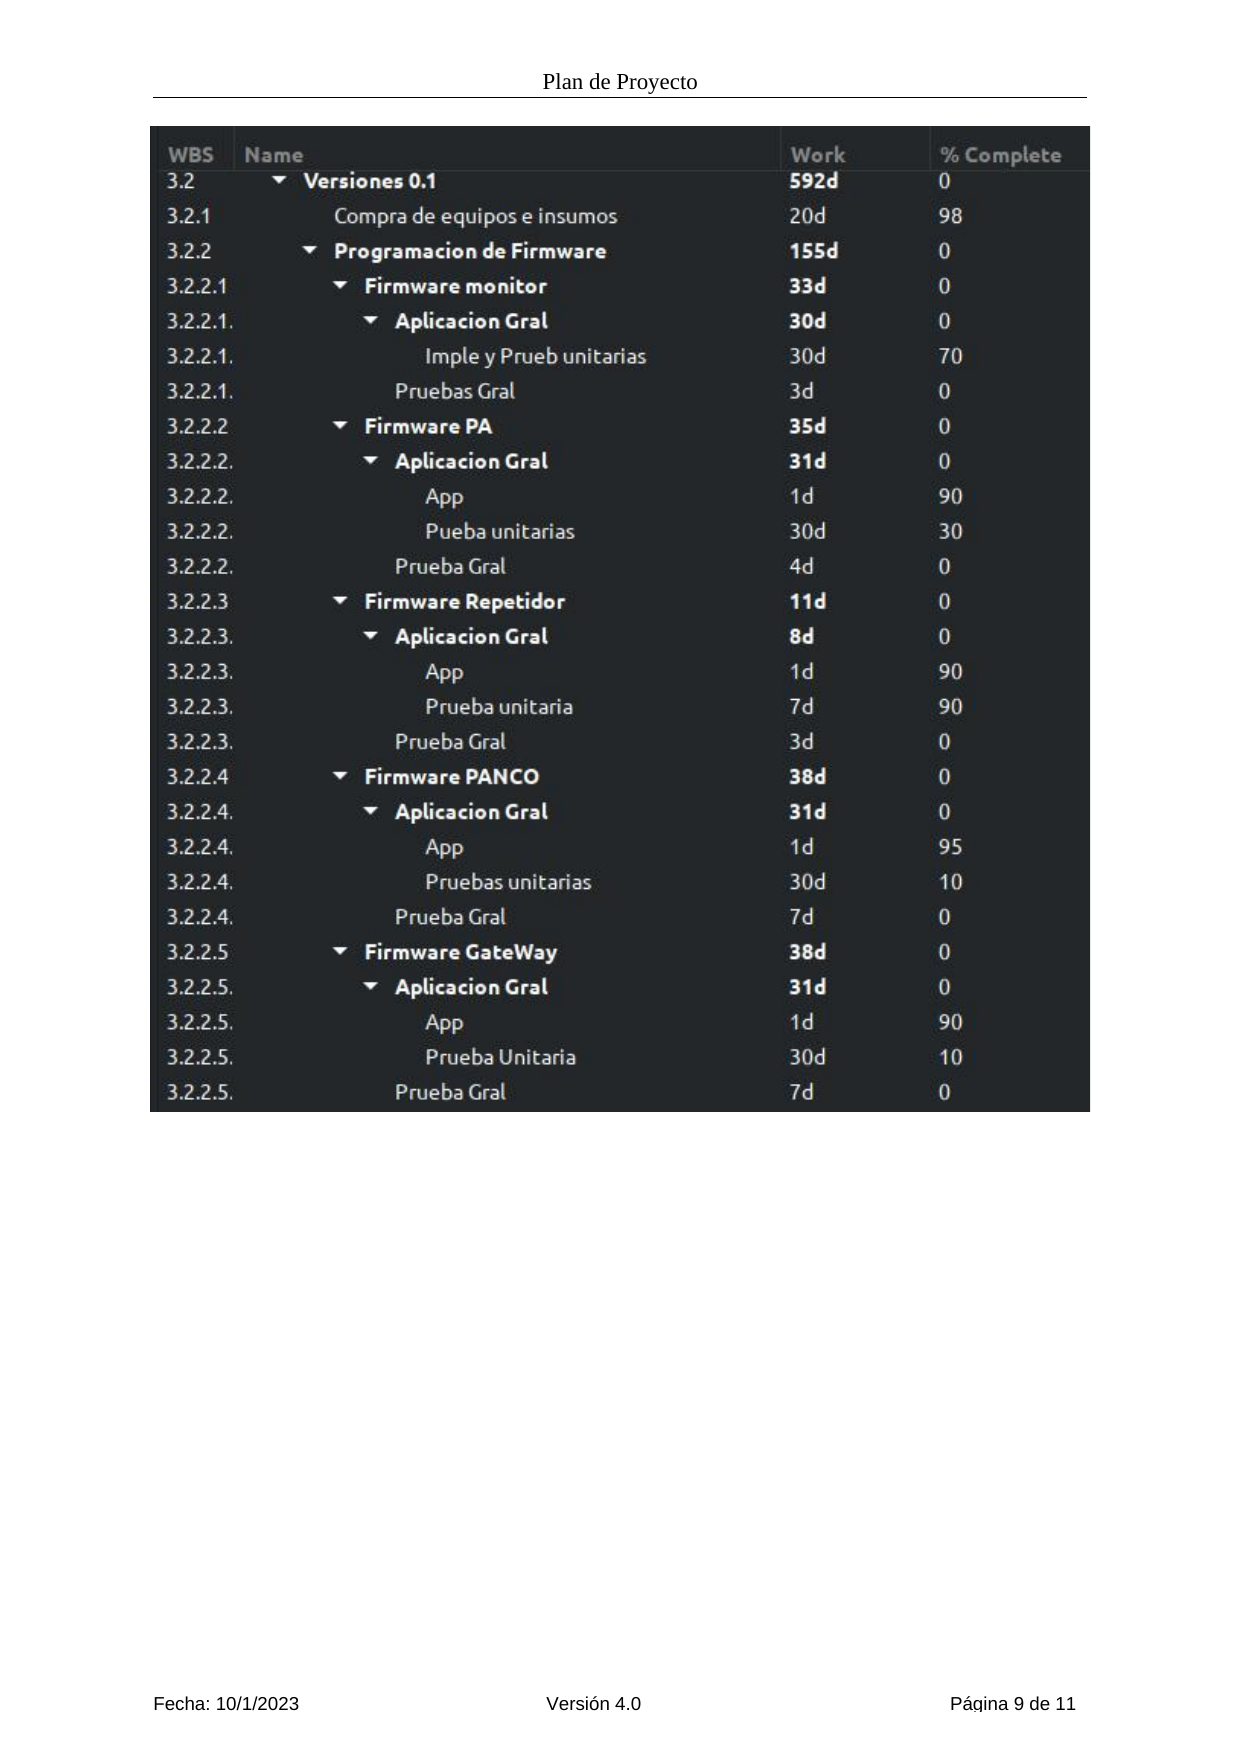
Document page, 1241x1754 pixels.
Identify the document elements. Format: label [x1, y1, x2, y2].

picture [150, 126, 1091, 1112]
